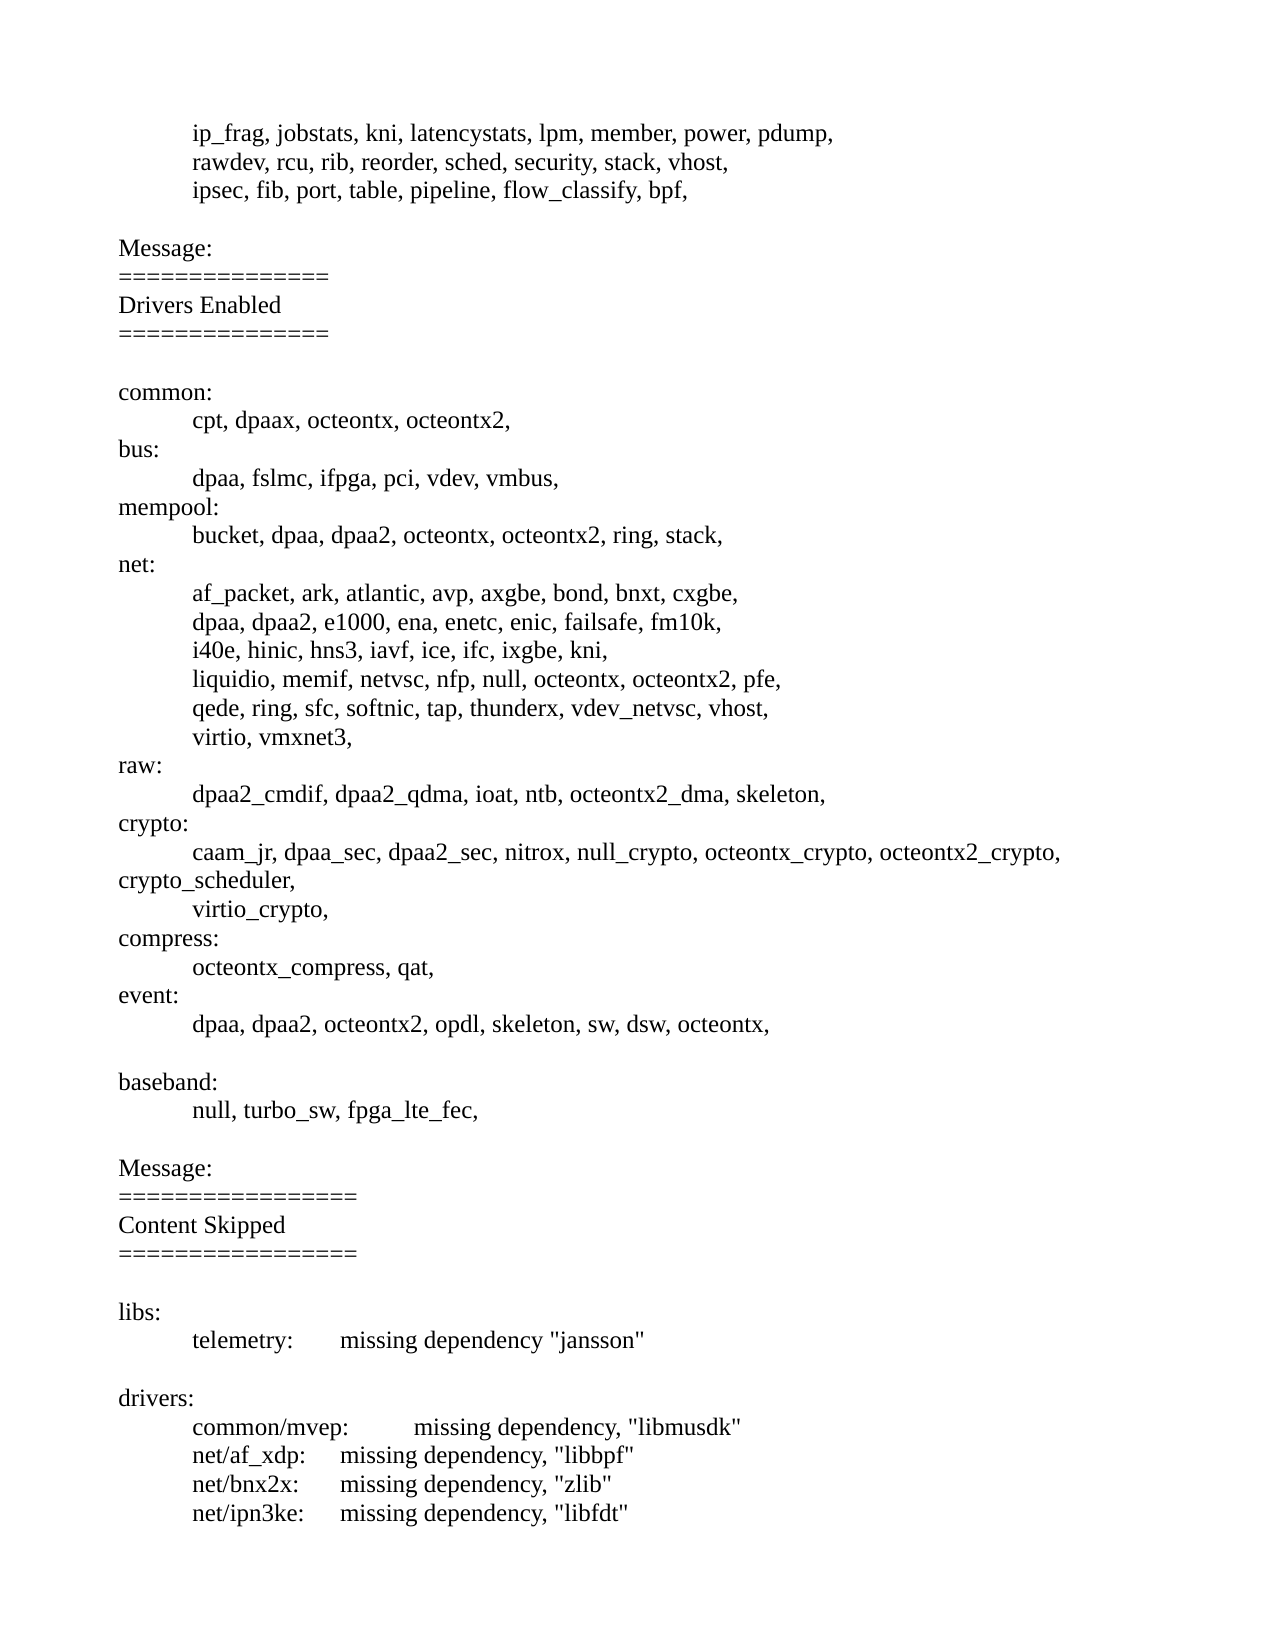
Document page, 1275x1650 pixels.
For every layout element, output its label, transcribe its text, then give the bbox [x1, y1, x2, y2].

text raw: [118, 751, 1157, 779]
text crypto: [118, 808, 1157, 837]
text bus: [118, 434, 1157, 463]
text dpaa, dpaa2, e1000, ena, enetc, enic, failsafe, fm10k, [118, 607, 1157, 636]
text common: [118, 377, 1157, 406]
text af_packet, ark, atlantic, avp, axgbe, bond, bnxt, cxgbe, [118, 578, 1157, 607]
text compress: [118, 923, 1157, 952]
text ipsec, fib, port, table, pipeline, flow_classify, bpf, [118, 176, 1157, 204]
text rawdev, rcu, rib, reorder, sched, security, stack, vhost, [118, 147, 1157, 176]
text qede, ring, sfc, softnic, tap, thunderx, vdev_netvsc, vhost, [118, 693, 1157, 722]
text dpaa, fslmc, ifpga, pci, vdev, vmbus, [118, 463, 1157, 492]
text liquidio, memif, netvsc, nfp, null, octeontx, octeontx2, pfe, [118, 664, 1157, 693]
text common/mvep: missing dependency, "libmusdk" [118, 1412, 1157, 1441]
text virtio_crypto, [118, 894, 1157, 923]
text null, turbo_sw, fpga_lte_fec, [118, 1096, 1157, 1124]
text mempool: [118, 492, 1157, 521]
text Drivers Enabled [118, 291, 1157, 319]
text telemetry: missing dependency "jansson" [118, 1326, 1157, 1354]
text =============== [118, 262, 1157, 291]
text octeontx_compress, qat, [118, 952, 1157, 981]
text net: [118, 549, 1157, 578]
text i40e, hinic, hns3, iavf, ice, ifc, ixgbe, kni, [118, 636, 1157, 664]
text libs: [118, 1297, 1157, 1326]
text baseband: [118, 1067, 1157, 1096]
text net/af_xdp: missing dependency, "libbpf" [118, 1441, 1157, 1469]
text Content Skipped [118, 1211, 1157, 1239]
text ================= [118, 1239, 1157, 1268]
text ================= [118, 1182, 1157, 1211]
text event: [118, 981, 1157, 1009]
text bucket, dpaa, dpaa2, octeontx, octeontx2, ring, stack, [118, 521, 1157, 549]
text net/ipn3ke: missing dependency, "libfdt" [118, 1498, 1157, 1527]
text Message: [118, 1153, 1157, 1182]
text drivers: [118, 1383, 1157, 1412]
text Message: [118, 233, 1157, 262]
text caam_jr, dpaa_sec, dpaa2_sec, nitrox, null_crypto, octeontx_crypto, octeontx2_crypto, crypto_scheduler, [118, 837, 1157, 894]
text =============== [118, 319, 1157, 348]
text dpaa, dpaa2, octeontx2, opdl, skeleton, sw, dsw, octeontx, [118, 1009, 1157, 1038]
text cpt, dpaax, octeontx, octeontx2, [118, 406, 1157, 434]
text ip_frag, jobstats, kni, latencystats, lpm, member, power, pdump, [118, 118, 1157, 147]
text dpaa2_cmdif, dpaa2_qdma, ioat, ntb, octeontx2_dma, skeleton, [118, 779, 1157, 808]
text virtio, vmxnet3, [118, 722, 1157, 751]
text net/bnx2x: missing dependency, "zlib" [118, 1469, 1157, 1498]
